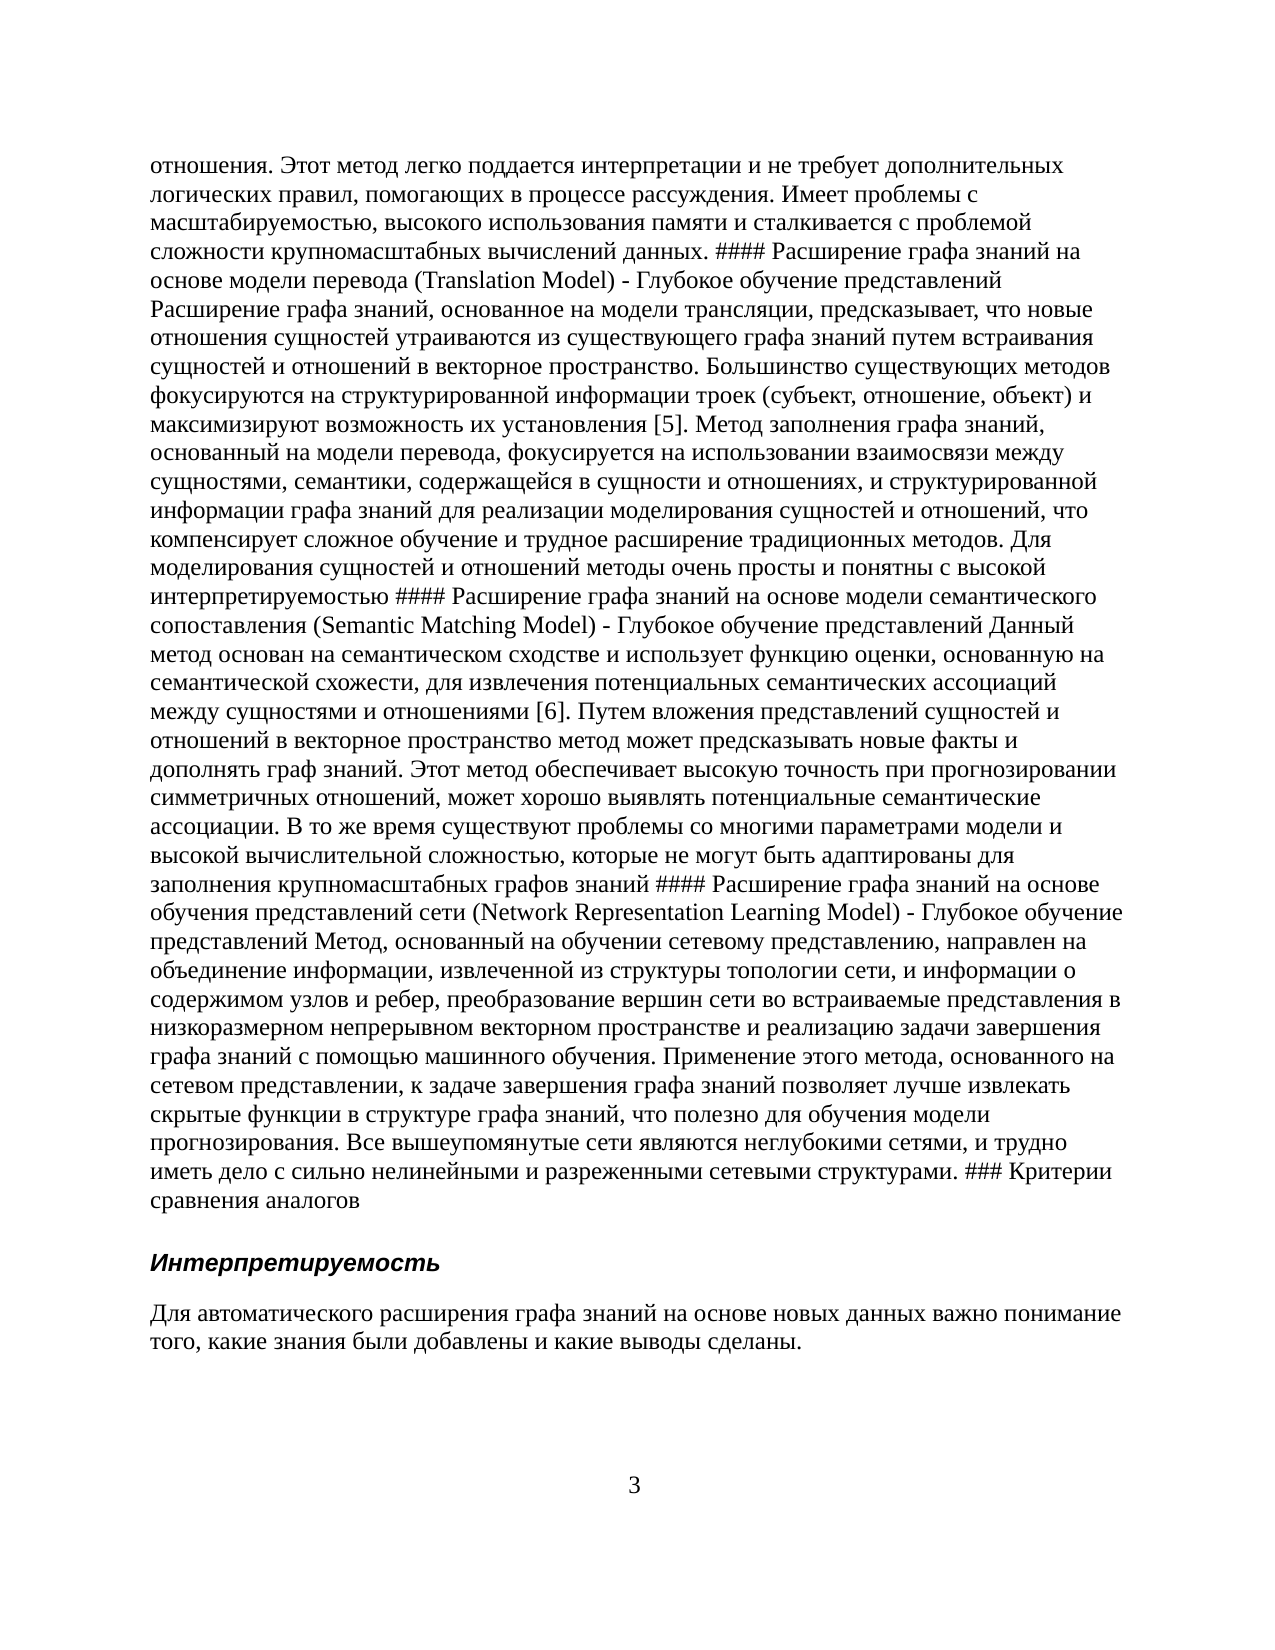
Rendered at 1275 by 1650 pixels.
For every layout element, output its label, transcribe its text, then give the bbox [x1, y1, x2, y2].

text Для автоматического расширения графа знаний на основе новых данных важно понимание того, какие знания были добавлены и какие выводы сделаны. [150, 1298, 1125, 1355]
text отношения. Этот метод легко поддается интерпретации и не требует дополнительных логических правил, помогающих в процессе рассуждения. Имеет проблемы с масштабируемостью, высокого использования памяти и сталкивается с проблемой сложности крупномасштабных вычислений данных. #### Расширение графа знаний на основе модели перевода (Translation Model) - Глубокое обучение представлений Расширение графа знаний, основанное на модели трансляции, предсказывает, что новые отношения сущностей утраиваются из существующего графа знаний путем встраивания сущностей и отношений в векторное пространство. Большинство существующих методов фокусируются на структурированной информации троек (субъект, отношение, объект) и максимизируют возможность их установления [5]. Метод заполнения графа знаний, основанный на модели перевода, фокусируется на использовании взаимосвязи между сущностями, семантики, содержащейся в сущности и отношениях, и структурированной информации графа знаний для реализации моделирования сущностей и отношений, что компенсирует сложное обучение и трудное расширение традиционных методов. Для моделирования сущностей и отношений методы очень просты и понятны с высокой интерпретируемостью #### Расширение графа знаний на основе модели семантического сопоставления (Semantic Matching Model) - Глубокое обучение представлений Данный метод основан на семантическом сходстве и использует функцию оценки, основанную на семантической схожести, для извлечения потенциальных семантических ассоциаций между сущностями и отношениями [6]. Путем вложения представлений сущностей и отношений в векторное пространство метод может предсказывать новые факты и дополнять граф знаний. Этот метод обеспечивает высокую точность при прогнозировании симметричных отношений, может хорошо выявлять потенциальные семантические ассоциации. В то же время существуют проблемы со многими параметрами модели и высокой вычислительной сложностью, которые не могут быть адаптированы для заполнения крупномасштабных графов знаний #### Расширение графа знаний на основе обучения представлений сети (Network Representation Learning Model) - Глубокое обучение представлений Метод, основанный на обучении сетевому представлению, направлен на объединение информации, извлеченной из структуры топологии сети, и информации о содержимом узлов и ребер, преобразование вершин сети во встраиваемые представления в низкоразмерном непрерывном векторном пространстве и реализацию задачи завершения графа знаний с помощью машинного обучения. Применение этого метода, основанного на сетевом представлении, к задаче завершения графа знаний позволяет лучше извлекать скрытые функции в структуре графа знаний, что полезно для обучения модели прогнозирования. Все вышеупомянутые сети являются неглубокими сетями, и трудно иметь дело с сильно нелинейными и разреженными сетевыми структурами. ### Критерии сравнения аналогов [150, 150, 1125, 1214]
subtitle Интерпретируемость [150, 1248, 1125, 1276]
